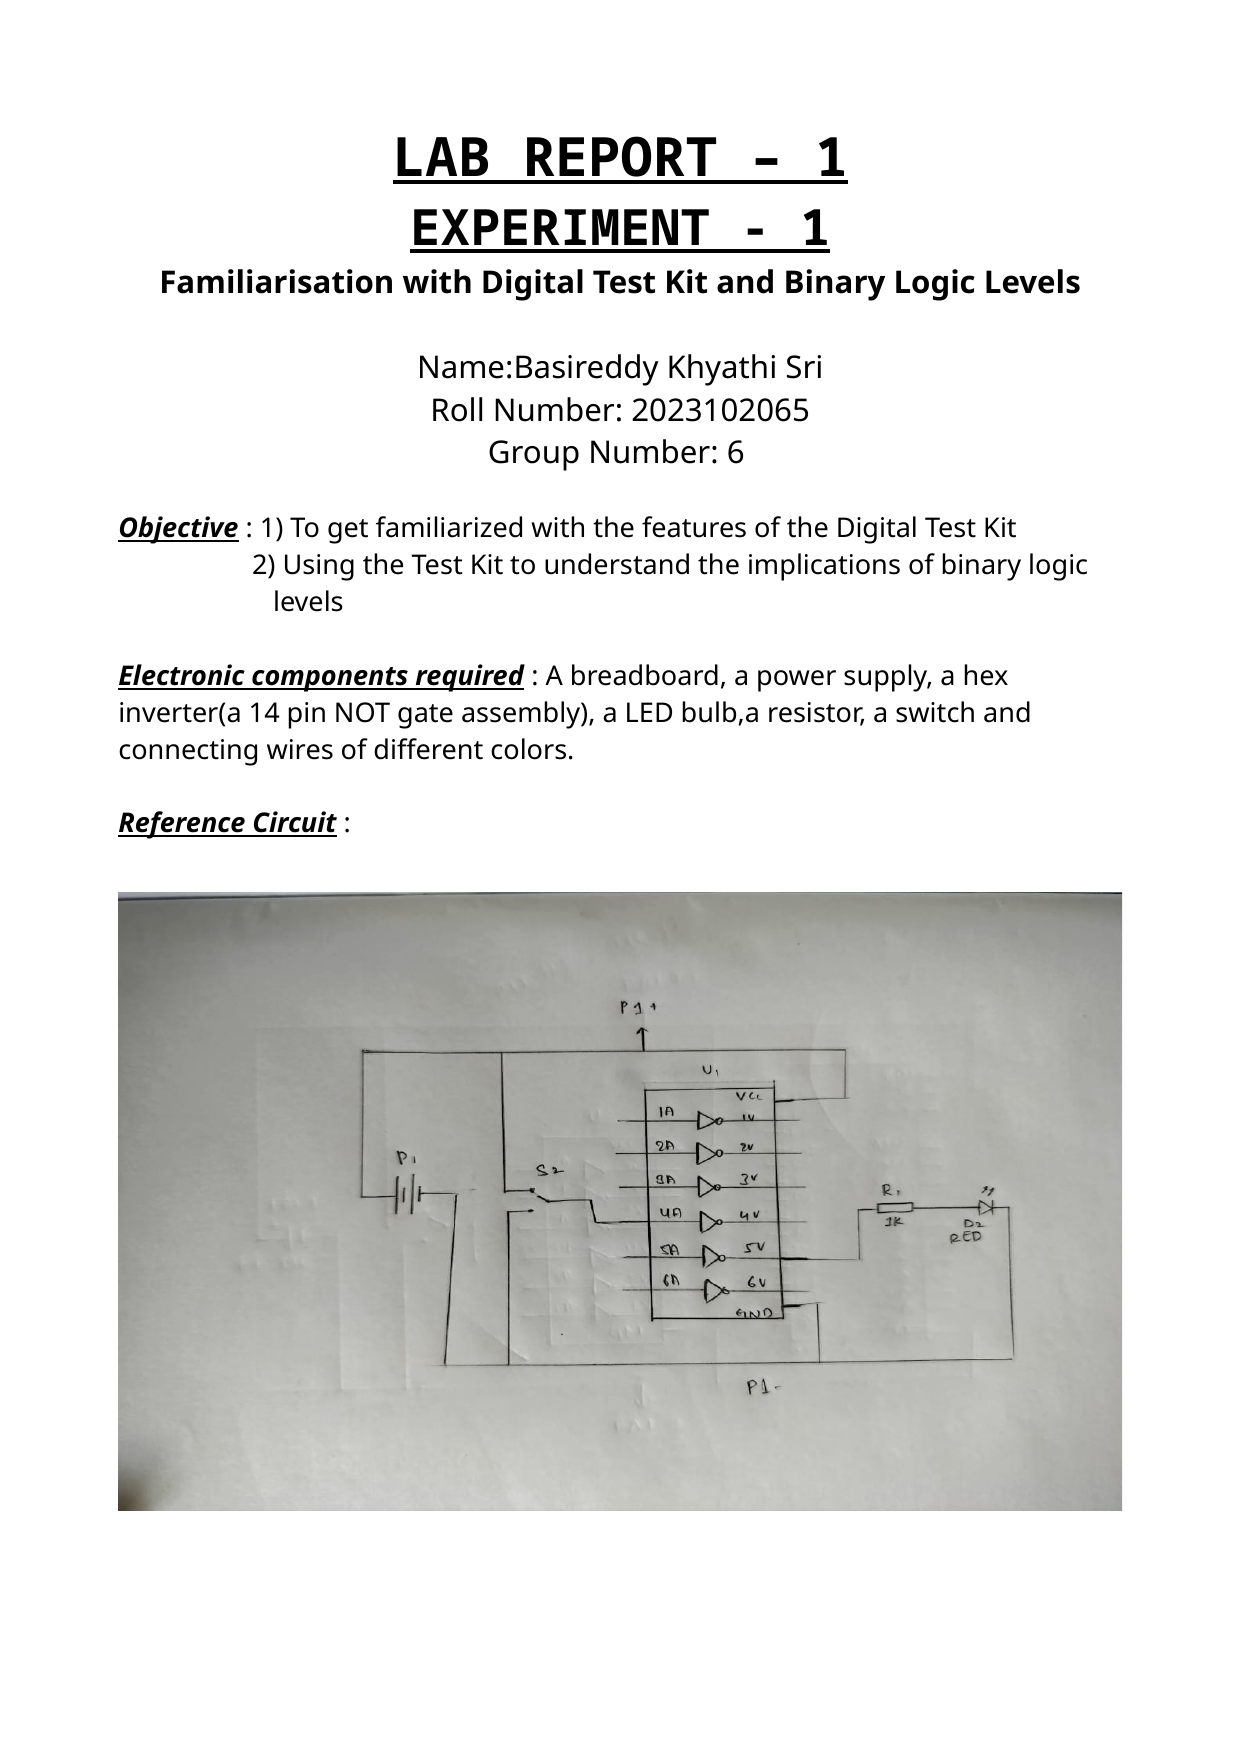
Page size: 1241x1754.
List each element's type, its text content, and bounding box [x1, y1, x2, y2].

text Electronic components required : A breadboard, a power supply, a hex inverter(a 14 pin NOT gate assembly), a LED bulb,a resistor, a switch and connecting wires of different colors. [118, 656, 1122, 767]
text 2) Using the Test Kit to understand the implications of binary logic [118, 546, 1122, 583]
text EXPERIMENT - 1 [118, 192, 1122, 260]
text Name:Basireddy Khyathi Sri [118, 345, 1122, 388]
text Reference Circuit : [118, 804, 1122, 841]
picture [118, 892, 1123, 1511]
text Group Number: 6 [118, 430, 1122, 473]
text levels [118, 583, 1122, 619]
text Familiarisation with Digital Test Kit and Binary Logic Levels [118, 260, 1122, 303]
text Roll Number: 2023102065 [118, 388, 1122, 430]
text Objective : 1) To get familiarized with the features of the Digital Test Kit [118, 509, 1122, 546]
text LAB REPORT – 1 [118, 118, 1122, 192]
